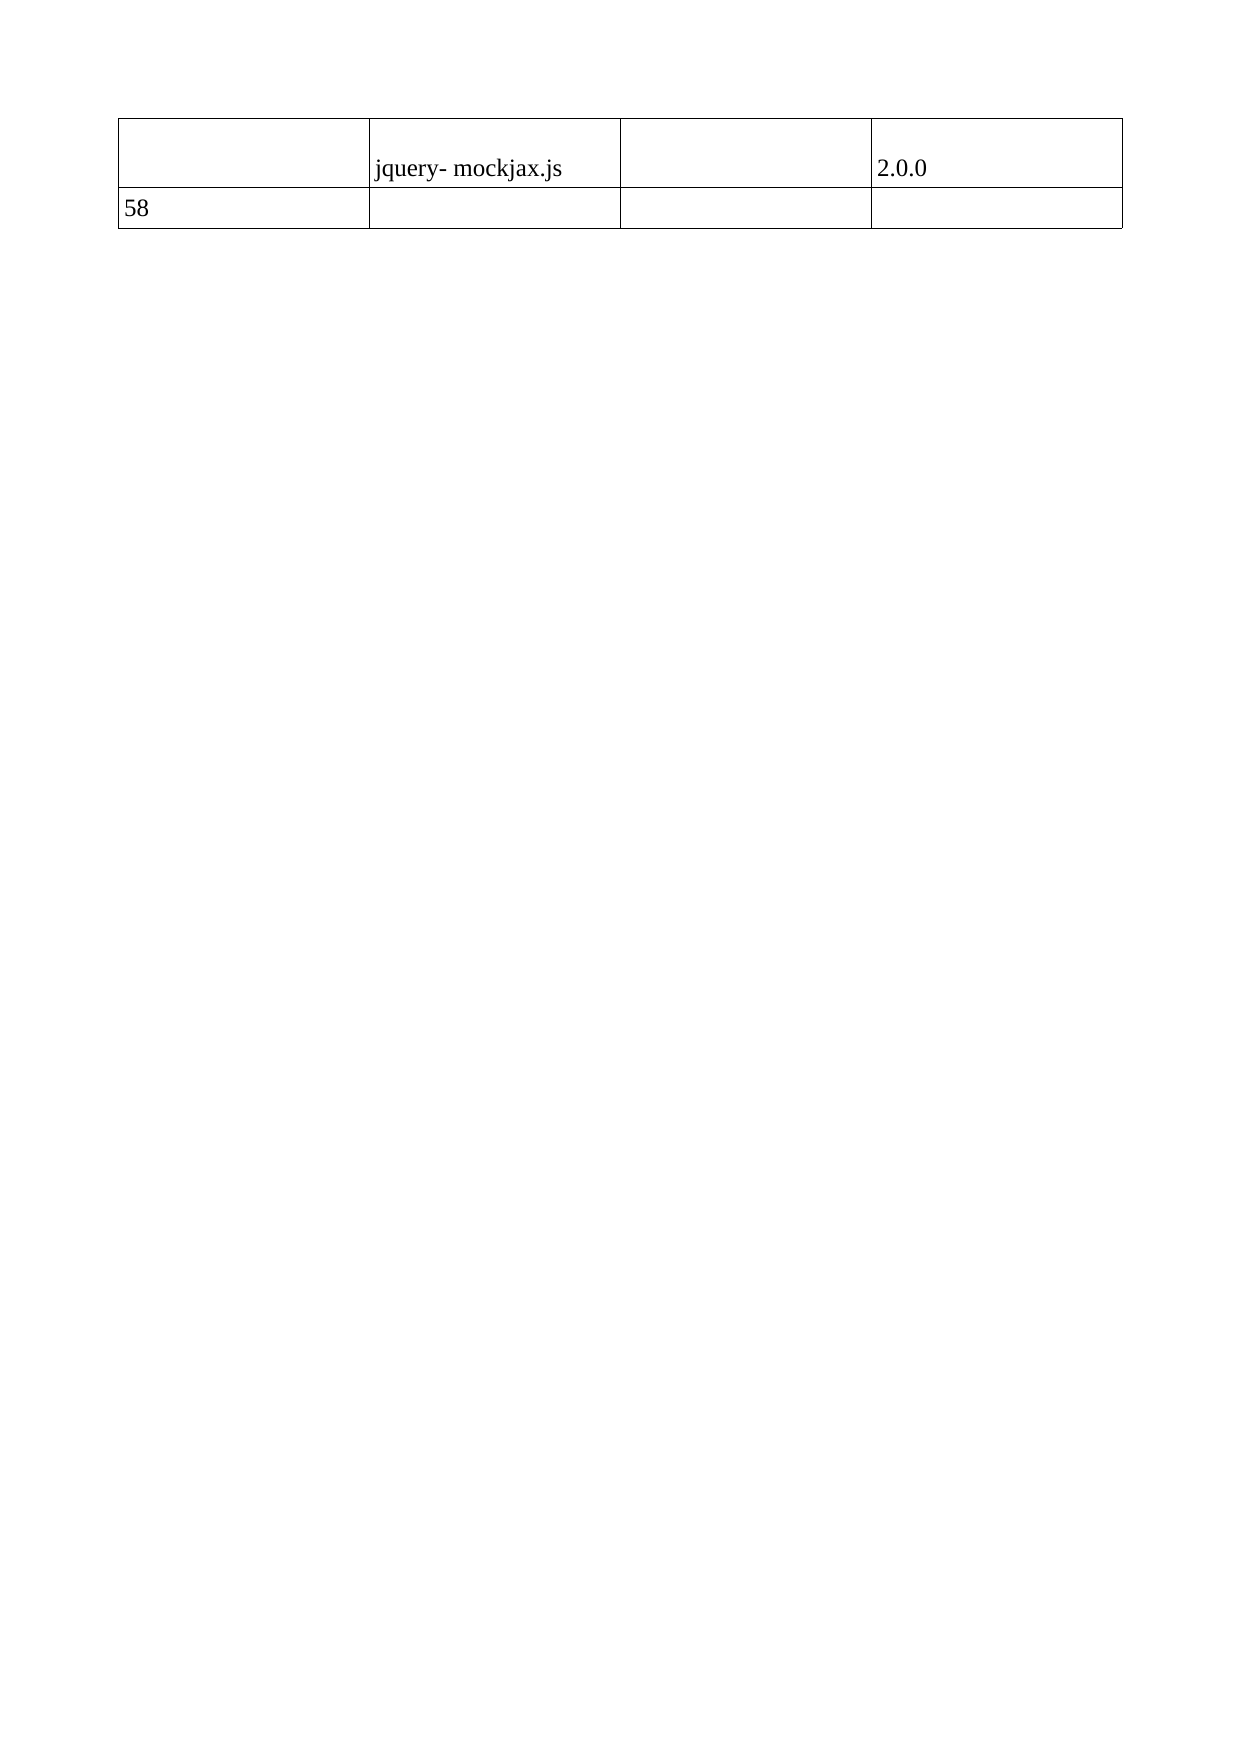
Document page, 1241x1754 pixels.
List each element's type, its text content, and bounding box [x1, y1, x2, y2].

table_cell [872, 188, 1122, 227]
table_cell 58 [119, 188, 369, 227]
table_cell [119, 119, 369, 187]
table_cell jquery- mockjax.js [370, 119, 620, 187]
table_cell 2.0.0 [872, 119, 1122, 187]
table_cell [621, 119, 871, 187]
table_cell [621, 188, 871, 227]
table_cell [370, 188, 620, 227]
